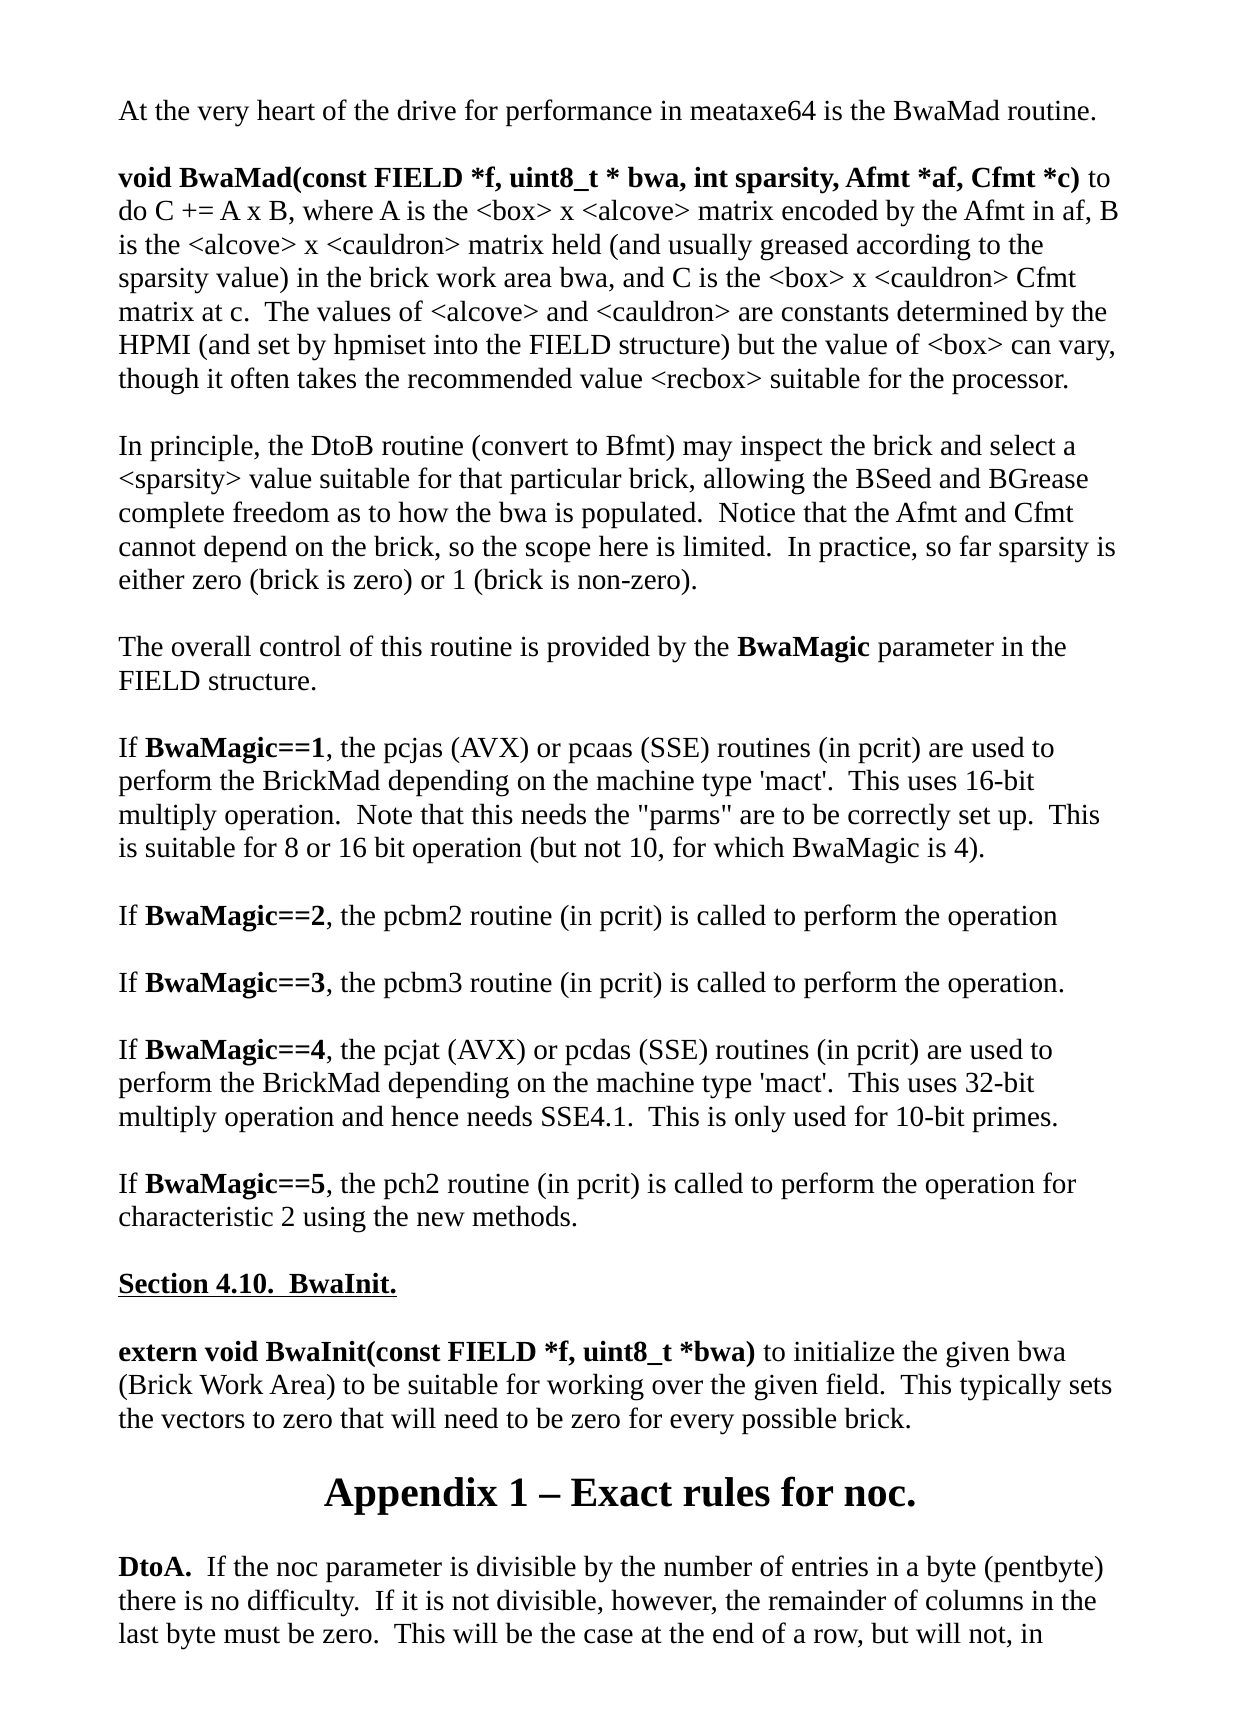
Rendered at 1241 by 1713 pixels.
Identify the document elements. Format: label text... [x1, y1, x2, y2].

text If BwaMagic==2, the pcbm2 routine (in pcrit) is called to perform the operation [118, 898, 1122, 931]
text The overall control of this routine is provided by the BwaMagic parameter in the FIELD structure. [118, 629, 1122, 696]
text At the very heart of the drive for performance in meataxe64 is the BwaMad routine. [118, 93, 1122, 126]
text If BwaMagic==4, the pcjat (AVX) or pcdas (SSE) routines (in pcrit) are used to perform the BrickMad depending on the machine type 'mact'. This uses 32-bit multiply operation and hence needs SSE4.1. This is only used for 10-bit primes. [118, 1032, 1122, 1132]
text In principle, the DtoB routine (convert to Bfmt) may inspect the brick and select a <sparsity> value suitable for that particular brick, allowing the BSeed and BGrease complete freedom as to how the bwa is populated. Notice that the Afmt and Cfmt cannot depend on the brick, so the scope here is limited. In practice, so far sparsity is either zero (brick is zero) or 1 (brick is non-zero). [118, 428, 1122, 596]
text If BwaMagic==5, the pch2 routine (in pcrit) is called to perform the operation for characteristic 2 using the new methods. [118, 1166, 1122, 1233]
text DtoA. If the noc parameter is divisible by the number of entries in a byte (pentbyte) there is no difficulty. If it is not divisible, however, the remainder of columns in the last byte must be zero. This will be the case at the end of a row, but will not, in [118, 1549, 1122, 1650]
text extern void BwaInit(const FIELD *f, uint8_t *bwa) to initialize the given bwa (Brick Work Area) to be suitable for working over the given field. This typically sets the vectors to zero that will need to be zero for every possible brick. [118, 1334, 1122, 1434]
text If BwaMagic==3, the pcbm3 routine (in pcrit) is called to perform the operation. [118, 965, 1122, 998]
text void BwaMad(const FIELD *f, uint8_t * bwa, int sparsity, Afmt *af, Cfmt *c) to do C += A x B, where A is the <box> x <alcove> matrix encoded by the Afmt in af, B is the <alcove> x <cauldron> matrix held (and usually greased according to the sparsity value) in the brick work area bwa, and C is the <box> x <cauldron> Cfmt matrix at c. The values of <alcove> and <cauldron> are constants determined by the HPMI (and set by hpmiset into the FIELD structure) but the value of <box> can vary, though it often takes the recommended value <recbox> suitable for the processor. [118, 160, 1122, 394]
text If BwaMagic==1, the pcjas (AVX) or pcaas (SSE) routines (in pcrit) are used to perform the BrickMad depending on the machine type 'mact'. This uses 16-bit multiply operation. Note that this needs the "parms" are to be correctly set up. This is suitable for 8 or 16 bit operation (but not 10, for which BwaMagic is 4). [118, 730, 1122, 864]
text Section 4.10. BwaInit. [118, 1267, 1122, 1300]
text Appendix 1 – Exact rules for noc. [118, 1468, 1122, 1516]
